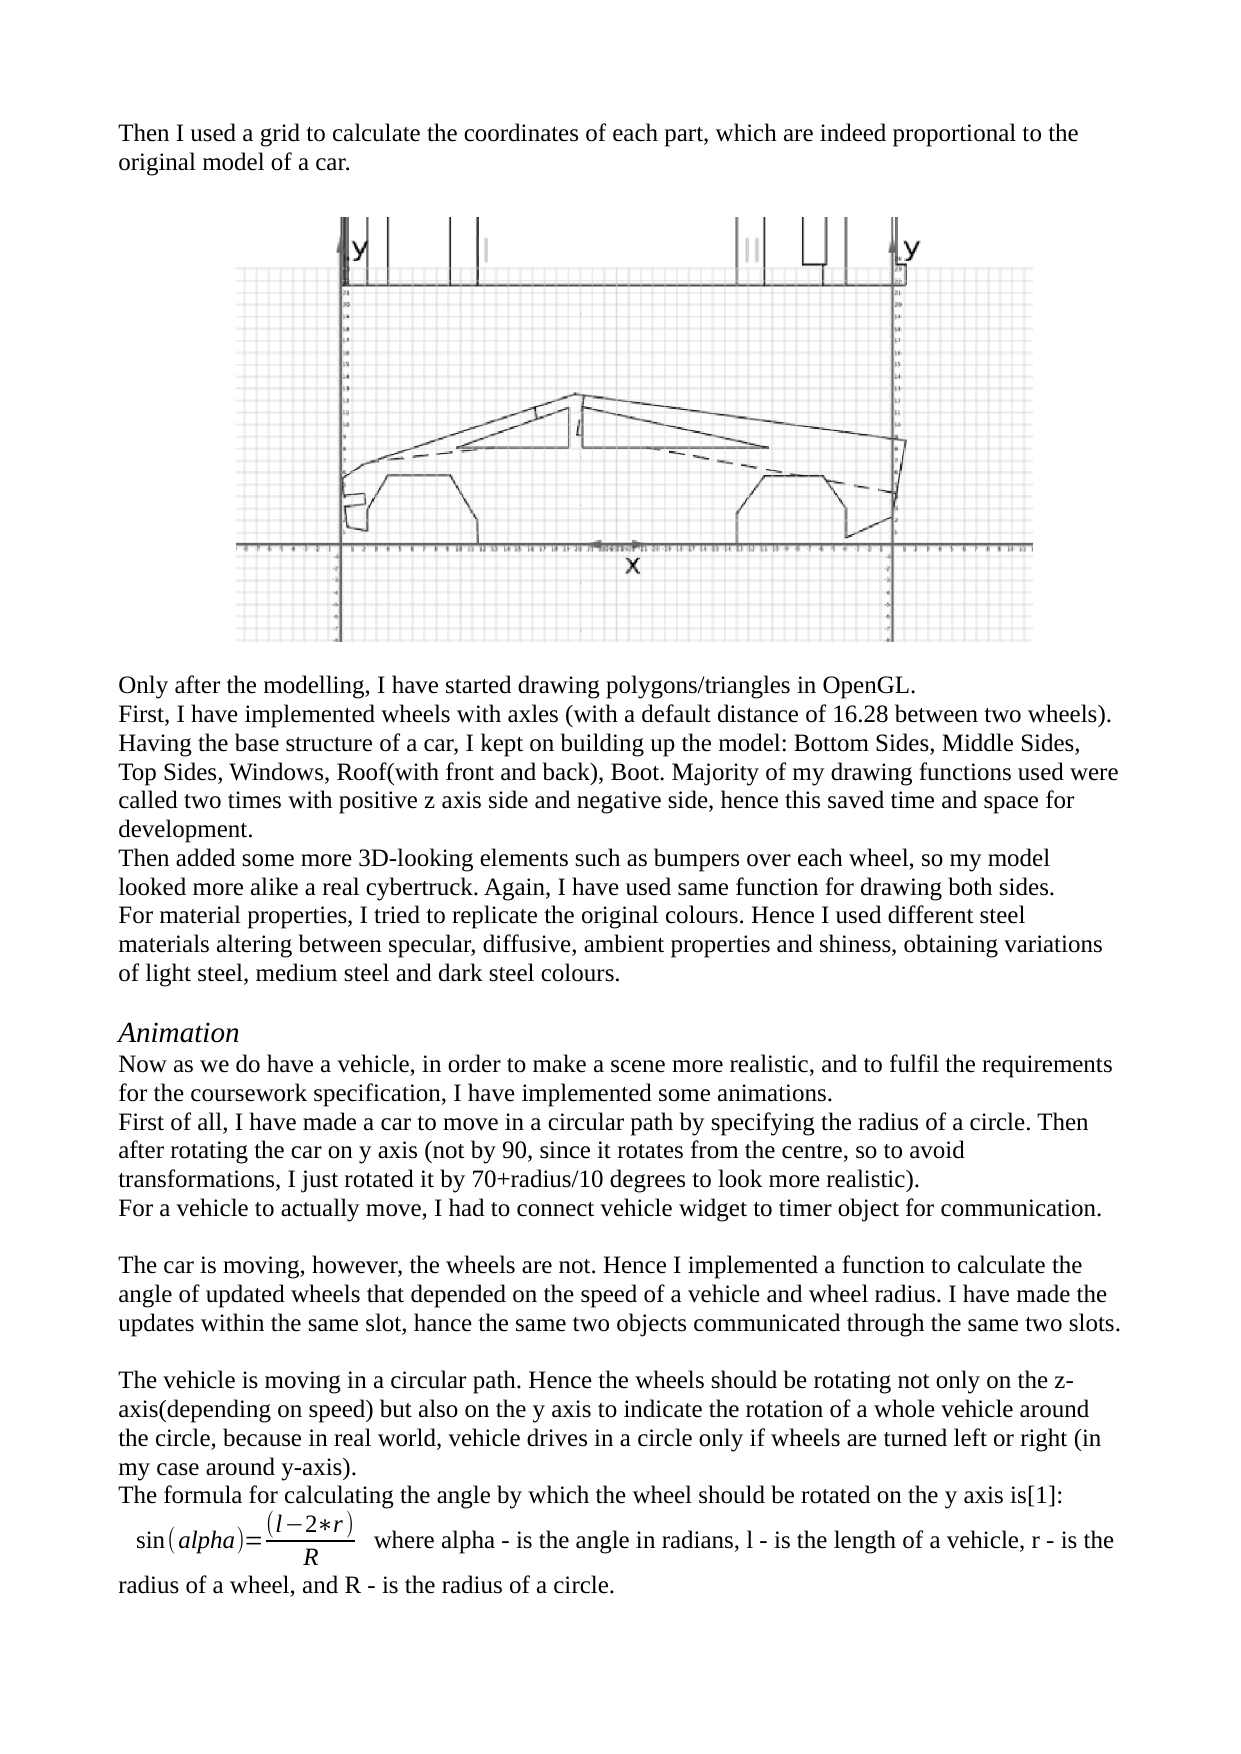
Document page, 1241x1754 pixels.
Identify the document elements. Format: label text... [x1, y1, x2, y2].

text For material properties, I tried to replicate the original colours. Hence I used different steel materials altering between specular, diffusive, ambient properties and shiness, obtaining variations of light steel, medium steel and dark steel colours. [118, 901, 1122, 987]
text Now as we do have a vehicle, in order to make a scene more realistic, and to fulfil the requirements for the coursework specification, I have implemented some animations. [118, 1049, 1122, 1107]
picture [236, 217, 1033, 642]
text Only after the modelling, I have started drawing polygons/triangles in OpenGL. [118, 671, 1122, 699]
text Animation [118, 1016, 1122, 1049]
text First of all, I have made a car to move in a circular path by specifying the radius of a circle. Then after rotating the car on y axis (not by 90, since it rotates from the centre, so to avoid transformations, I just rotated it by 70+radius/10 degrees to look more realistic). [118, 1107, 1122, 1193]
text The car is moving, however, the wheels are not. Hence I implemented a function to calculate the angle of updated wheels that depended on the speed of a vehicle and wheel radius. I have made the updates within the same slot, hance the same two objects communicated through the same two slots. [118, 1250, 1122, 1337]
text The vehicle is moving in a circular path. Hence the wheels should be rotating not only on the z-axis(depending on speed) but also on the y axis to indicate the rotation of a whole vehicle around the circle, because in real world, vehicle drives in a circle only if wheels are turned left or right (in my case around y-axis). [118, 1365, 1122, 1480]
text The formula for calculating the angle by which the wheel should be rotated on the y axis is[1]: [118, 1480, 1122, 1509]
text Then added some more 3D-looking elements such as bumpers over each wheel, so my model looked more alike a real cybertruck. Again, I have used same function for drawing both sides. [118, 843, 1122, 901]
text First, I have implemented wheels with axles (with a default distance of 16.28 between two wheels). [118, 699, 1122, 728]
text where alpha - is the angle in radians, l - is the length of a vehicle, r - is the radius of a wheel, and R - is the radius of a circle. [118, 1509, 1122, 1599]
text Having the base structure of a car, I kept on building up the model: Bottom Sides, Middle Sides, Top Sides, Windows, Roof(with front and back), Boot. Majority of my drawing functions used were called two times with positive z axis side and negative side, hence this saved time and space for development. [118, 728, 1122, 843]
text For a vehicle to actually move, I had to connect vehicle widget to timer object for communication. [118, 1193, 1122, 1222]
text Then I used a grid to calculate the coordinates of each part, which are indeed proportional to the original model of a car. [118, 118, 1122, 176]
